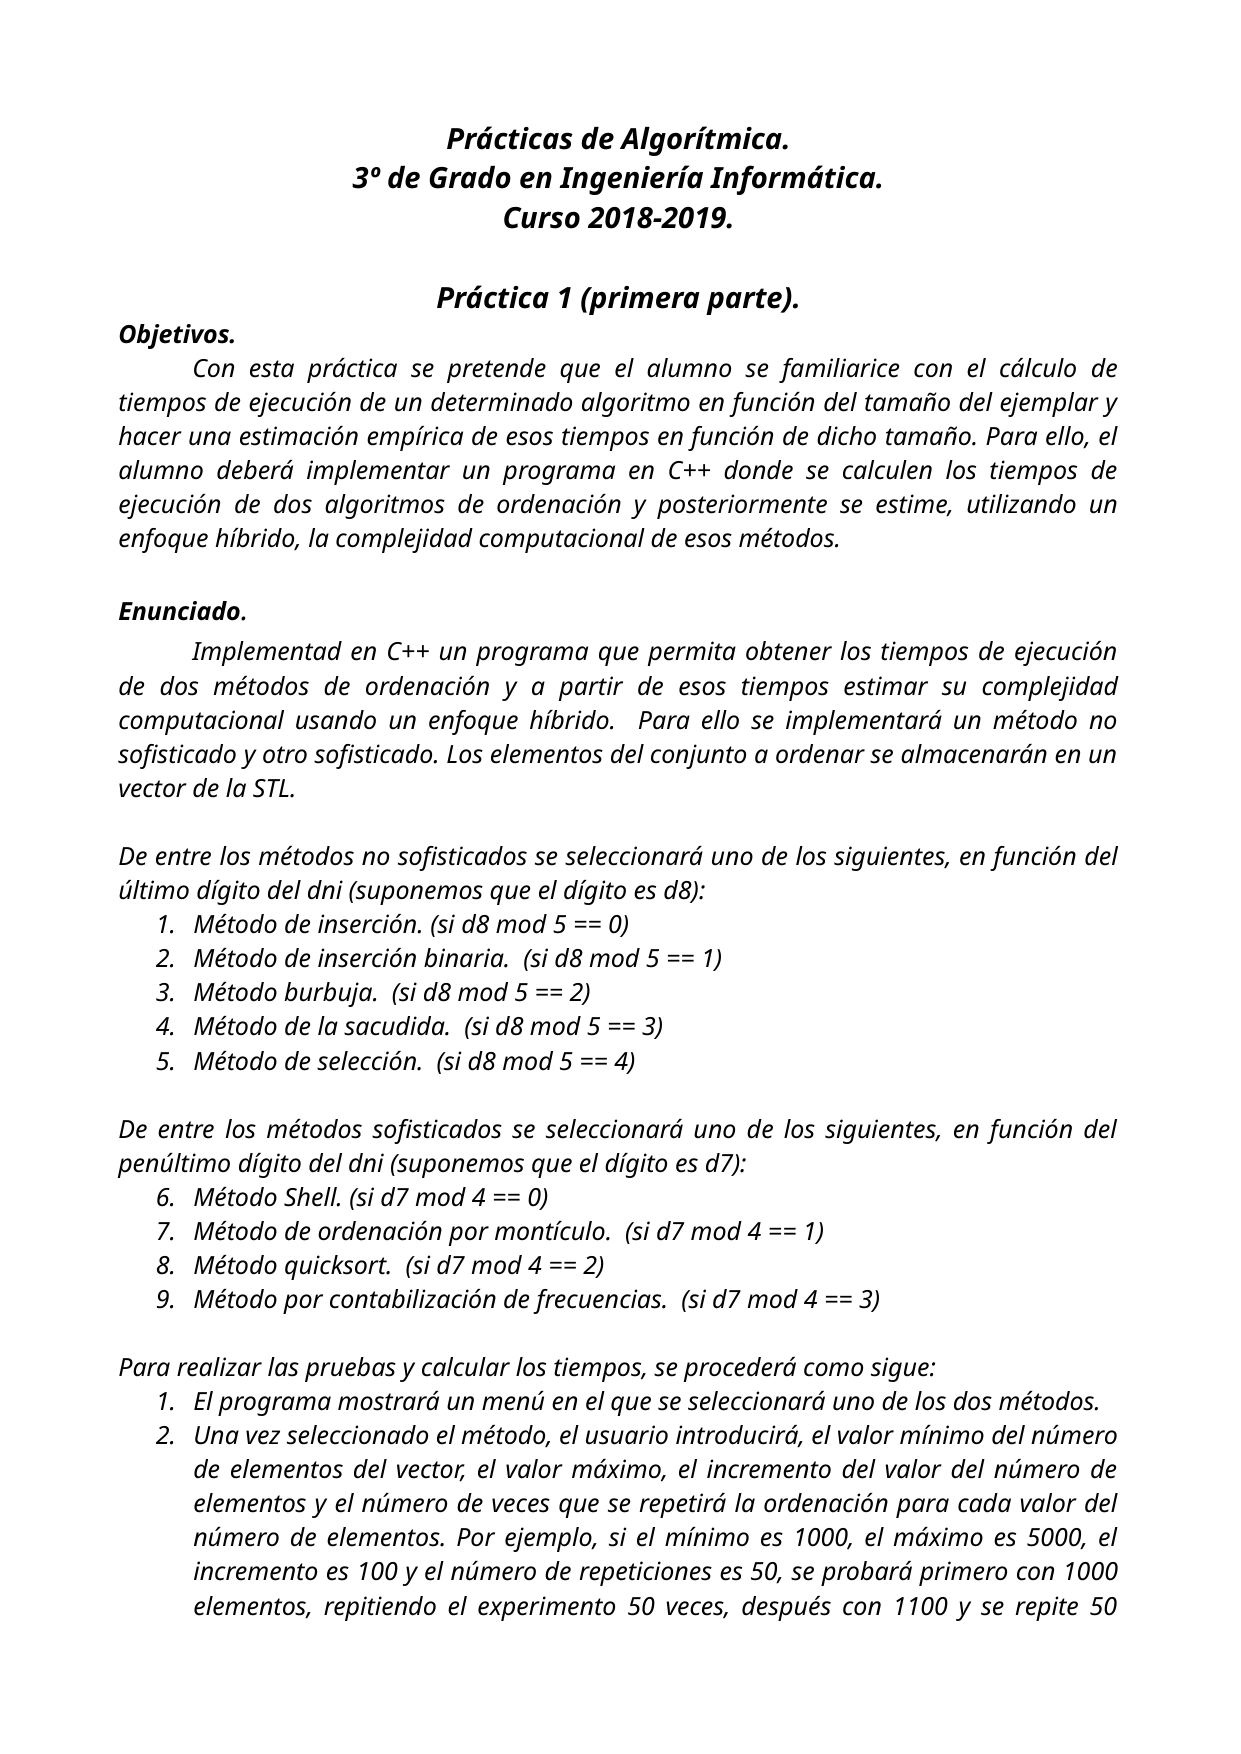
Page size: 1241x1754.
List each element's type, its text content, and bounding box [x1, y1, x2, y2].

list Método por contabilización de frecuencias. (si d7 mod 4 == 3) [156, 1282, 1122, 1316]
text Implementad en C++ un programa que permita obtener los tiempos de ejecución de dos métodos de ordenación y a partir de esos tiempos estimar su complejidad computacional usando un enfoque híbrido. Para ello se implementará un método no sofisticado y otro sofisticado. Los elementos del conjunto a ordenar se almacenarán en un vector de la STL. [118, 629, 1122, 805]
list El programa mostrará un menú en el que se seleccionará uno de los dos métodos. [156, 1384, 1122, 1418]
text De entre los métodos no sofisticados se seleccionará uno de los siguientes, en función del último dígito del dni (suponemos que el dígito es d8): [118, 839, 1122, 907]
list Método de inserción binaria. (si d8 mod 5 == 1) [156, 941, 1122, 975]
list Método Shell. (si d7 mod 4 == 0) [156, 1179, 1122, 1213]
text Con esta práctica se pretende que el alumno se familiarice con el cálculo de tiempos de ejecución de un determinado algoritmo en función del tamaño del ejemplar y hacer una estimación empírica de esos tiempos en función de dicho tamaño. Para ello, el alumno deberá implementar un programa en C++ donde se calculen los tiempos de ejecución de dos algoritmos de ordenación y posteriormente se estime, utilizando un enfoque híbrido, la complejidad computacional de esos métodos. [118, 351, 1122, 555]
text Objetivos. [118, 317, 1122, 351]
text Prácticas de Algorítmica. [118, 118, 1122, 158]
list Método de selección. (si d8 mod 5 == 4) [156, 1043, 1122, 1077]
text Para realizar las pruebas y calcular los tiempos, se procederá como sigue: [118, 1350, 1122, 1384]
text De entre los métodos sofisticados se seleccionará uno de los siguientes, en función del penúltimo dígito del dni (suponemos que el dígito es d7): [118, 1111, 1122, 1179]
list Método quicksort. (si d7 mod 4 == 2) [156, 1247, 1122, 1282]
list Una vez seleccionado el método, el usuario introducirá, el valor mínimo del número de elementos del vector, el valor máximo, el incremento del valor del número de elementos y el número de veces que se repetirá la ordenación para cada valor del número de elementos. Por ejemplo, si el mínimo es 1000, el máximo es 5000, el incremento es 100 y el número de repeticiones es 50, se probará primero con 1000 elementos, repitiendo el experimento 50 veces, después con 1100 y se repite 50 [156, 1418, 1122, 1622]
text Curso 2018-2019. [118, 197, 1122, 237]
text 3º de Grado en Ingeniería Informática. [118, 158, 1122, 197]
list Método burbuja. (si d8 mod 5 == 2) [156, 975, 1122, 1009]
list Método de la sacudida. (si d8 mod 5 == 3) [156, 1009, 1122, 1043]
text Práctica 1 (primera parte). [118, 277, 1122, 317]
list Método de ordenación por montículo. (si d7 mod 4 == 1) [156, 1213, 1122, 1247]
text Enunciado. [118, 589, 1122, 629]
list Método de inserción. (si d8 mod 5 == 0) [156, 907, 1122, 941]
